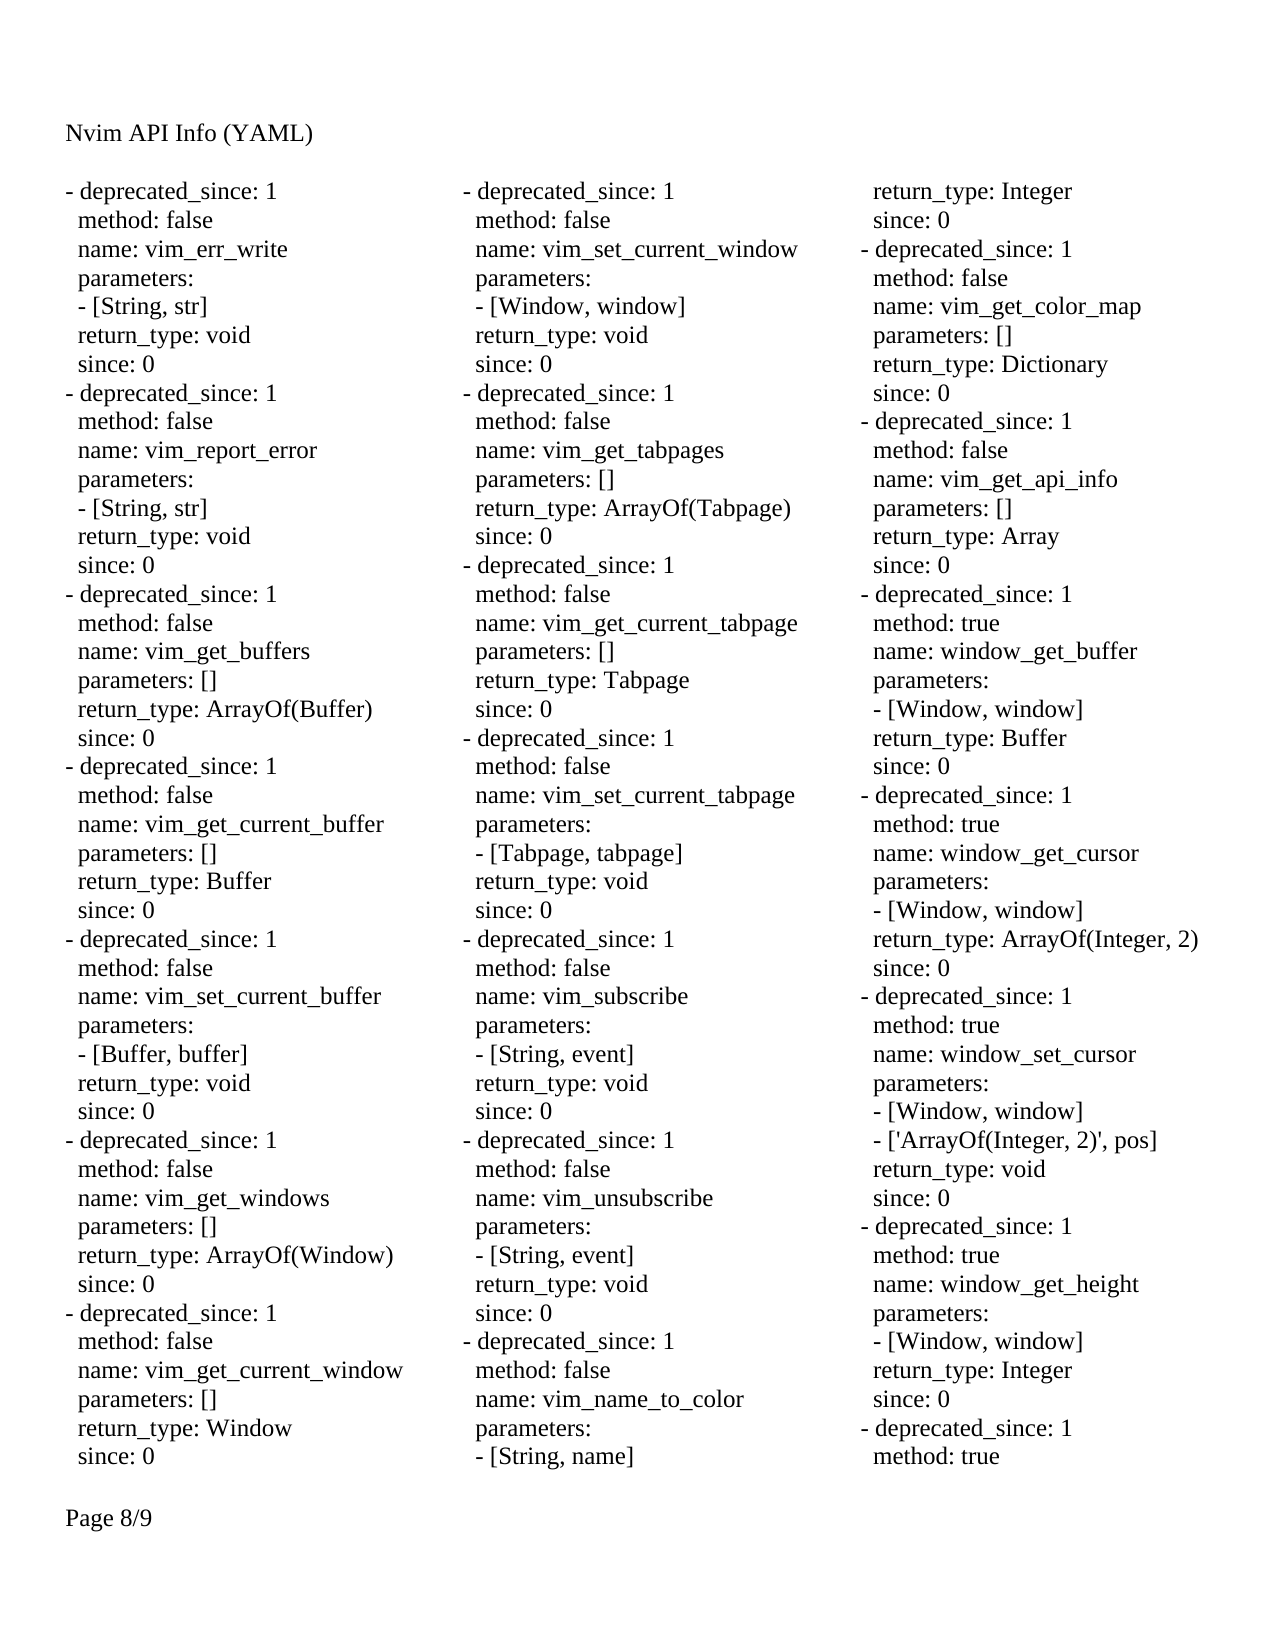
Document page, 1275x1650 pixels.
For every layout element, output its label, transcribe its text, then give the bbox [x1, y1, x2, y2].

text - deprecated_since: 1 [860, 1413, 1228, 1441]
text method: true [860, 1010, 1228, 1039]
text return_type: Window [65, 1413, 433, 1441]
text return_type: void [463, 1068, 830, 1096]
text return_type: Dictionary [860, 349, 1228, 378]
text name: vim_get_current_buffer [65, 809, 433, 838]
text name: vim_set_current_window [463, 234, 830, 263]
text since: 0 [65, 1096, 433, 1125]
text parameters: [463, 1413, 830, 1441]
text - deprecated_since: 1 [463, 723, 830, 751]
text - [String, str] [65, 291, 433, 320]
text method: false [65, 953, 433, 981]
text parameters: [463, 809, 830, 838]
text since: 0 [65, 895, 433, 924]
text parameters: [65, 1010, 433, 1039]
text return_type: void [463, 866, 830, 895]
text method: false [463, 953, 830, 981]
text since: 0 [463, 1298, 830, 1326]
text method: true [860, 809, 1228, 838]
text parameters: [] [65, 665, 433, 694]
text return_type: Tabpage [463, 665, 830, 694]
text since: 0 [65, 1269, 433, 1298]
text method: true [860, 608, 1228, 636]
text method: false [65, 205, 433, 234]
text - deprecated_since: 1 [860, 981, 1228, 1010]
text parameters: [] [860, 320, 1228, 349]
text - ['ArrayOf(Integer, 2)', pos] [860, 1125, 1228, 1154]
text - deprecated_since: 1 [65, 1298, 433, 1326]
text return_type: void [463, 1269, 830, 1298]
text parameters: [] [463, 464, 830, 493]
text parameters: [463, 263, 830, 291]
text since: 0 [463, 521, 830, 550]
text - deprecated_since: 1 [463, 176, 830, 205]
text parameters: [65, 263, 433, 291]
text - [String, event] [463, 1039, 830, 1068]
text return_type: ArrayOf(Buffer) [65, 694, 433, 723]
text return_type: void [463, 320, 830, 349]
text - [Window, window] [860, 895, 1228, 924]
text name: vim_subscribe [463, 981, 830, 1010]
text - [Tabpage, tabpage] [463, 838, 830, 866]
text return_type: void [65, 521, 433, 550]
text - deprecated_since: 1 [65, 378, 433, 406]
text return_type: ArrayOf(Window) [65, 1240, 433, 1269]
text - deprecated_since: 1 [65, 751, 433, 780]
text method: false [860, 263, 1228, 291]
text since: 0 [65, 349, 433, 378]
text parameters: [463, 1211, 830, 1240]
text since: 0 [860, 1183, 1228, 1211]
text name: vim_get_api_info [860, 464, 1228, 493]
text return_type: Array [860, 521, 1228, 550]
text name: vim_set_current_tabpage [463, 780, 830, 809]
text method: false [463, 205, 830, 234]
text parameters: [] [65, 1211, 433, 1240]
text return_type: Integer [860, 1355, 1228, 1384]
text name: vim_get_color_map [860, 291, 1228, 320]
text since: 0 [463, 349, 830, 378]
text return_type: Buffer [65, 866, 433, 895]
text name: vim_report_error [65, 435, 433, 464]
text - deprecated_since: 1 [65, 579, 433, 608]
text name: vim_set_current_buffer [65, 981, 433, 1010]
text method: false [65, 406, 433, 435]
text method: false [65, 1154, 433, 1183]
text - deprecated_since: 1 [65, 924, 433, 953]
text - deprecated_since: 1 [65, 1125, 433, 1154]
text parameters: [860, 1298, 1228, 1326]
text since: 0 [860, 550, 1228, 579]
text parameters: [860, 866, 1228, 895]
text - [Window, window] [860, 694, 1228, 723]
text name: window_set_cursor [860, 1039, 1228, 1068]
text - [Window, window] [860, 1096, 1228, 1125]
text since: 0 [65, 723, 433, 751]
text - [String, event] [463, 1240, 830, 1269]
text - deprecated_since: 1 [65, 176, 433, 205]
text since: 0 [860, 751, 1228, 780]
text since: 0 [65, 550, 433, 579]
text - [Window, window] [860, 1326, 1228, 1355]
text name: vim_get_tabpages [463, 435, 830, 464]
text since: 0 [463, 895, 830, 924]
text - deprecated_since: 1 [860, 234, 1228, 263]
text method: false [463, 579, 830, 608]
text since: 0 [860, 1384, 1228, 1413]
text method: false [463, 751, 830, 780]
text - deprecated_since: 1 [860, 780, 1228, 809]
text method: false [65, 780, 433, 809]
text return_type: ArrayOf(Integer, 2) [860, 924, 1228, 953]
text name: vim_unsubscribe [463, 1183, 830, 1211]
text parameters: [65, 464, 433, 493]
text name: vim_err_write [65, 234, 433, 263]
text - deprecated_since: 1 [463, 924, 830, 953]
text name: vim_get_current_tabpage [463, 608, 830, 636]
text return_type: Integer [860, 176, 1228, 205]
text parameters: [] [65, 838, 433, 866]
text method: false [65, 1326, 433, 1355]
text parameters: [860, 1068, 1228, 1096]
text - deprecated_since: 1 [463, 1326, 830, 1355]
text - deprecated_since: 1 [463, 550, 830, 579]
text return_type: void [65, 320, 433, 349]
text name: window_get_height [860, 1269, 1228, 1298]
text return_type: void [65, 1068, 433, 1096]
text parameters: [463, 1010, 830, 1039]
text method: false [463, 406, 830, 435]
text since: 0 [860, 378, 1228, 406]
text - deprecated_since: 1 [860, 579, 1228, 608]
text - [Window, window] [463, 291, 830, 320]
text since: 0 [860, 205, 1228, 234]
text - deprecated_since: 1 [463, 378, 830, 406]
text method: false [463, 1355, 830, 1384]
text name: window_get_buffer [860, 636, 1228, 665]
text method: false [860, 435, 1228, 464]
text parameters: [860, 665, 1228, 694]
text name: vim_get_windows [65, 1183, 433, 1211]
text method: true [860, 1441, 1228, 1470]
text - [Buffer, buffer] [65, 1039, 433, 1068]
text return_type: ArrayOf(Tabpage) [463, 493, 830, 521]
text name: vim_get_buffers [65, 636, 433, 665]
text - deprecated_since: 1 [463, 1125, 830, 1154]
text method: true [860, 1240, 1228, 1269]
text name: window_get_cursor [860, 838, 1228, 866]
text name: vim_name_to_color [463, 1384, 830, 1413]
text return_type: Buffer [860, 723, 1228, 751]
text since: 0 [463, 1096, 830, 1125]
text since: 0 [65, 1441, 433, 1470]
text parameters: [] [463, 636, 830, 665]
text return_type: void [860, 1154, 1228, 1183]
text method: false [65, 608, 433, 636]
text - [String, name] [463, 1441, 830, 1470]
text since: 0 [463, 694, 830, 723]
text name: vim_get_current_window [65, 1355, 433, 1384]
text parameters: [] [860, 493, 1228, 521]
text parameters: [] [65, 1384, 433, 1413]
text since: 0 [860, 953, 1228, 981]
text - deprecated_since: 1 [860, 406, 1228, 435]
text - deprecated_since: 1 [860, 1211, 1228, 1240]
text method: false [463, 1154, 830, 1183]
text - [String, str] [65, 493, 433, 521]
